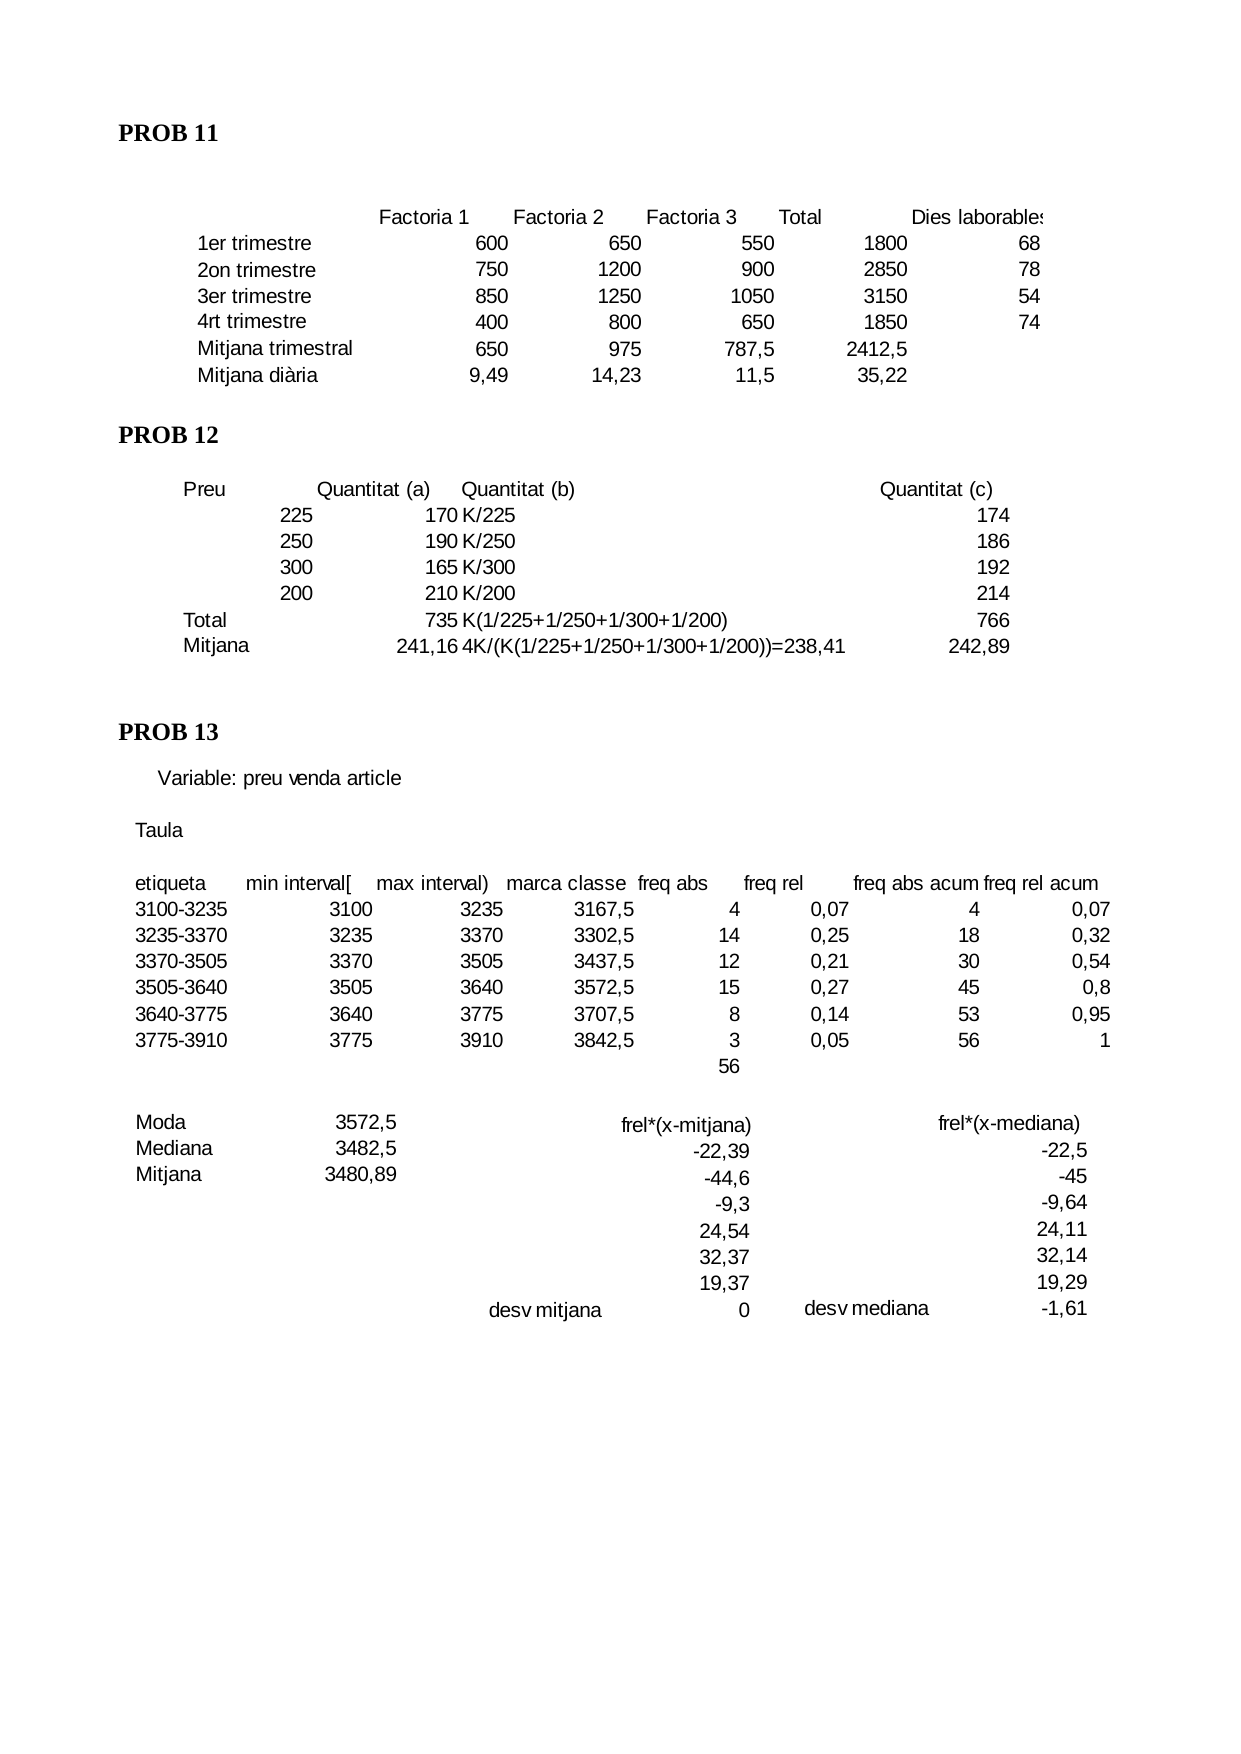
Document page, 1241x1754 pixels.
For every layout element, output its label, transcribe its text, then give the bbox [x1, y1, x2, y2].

text PROB 13 [118, 717, 1122, 745]
text PROB 12 [118, 420, 1122, 449]
text PROB 11 [118, 118, 1122, 147]
